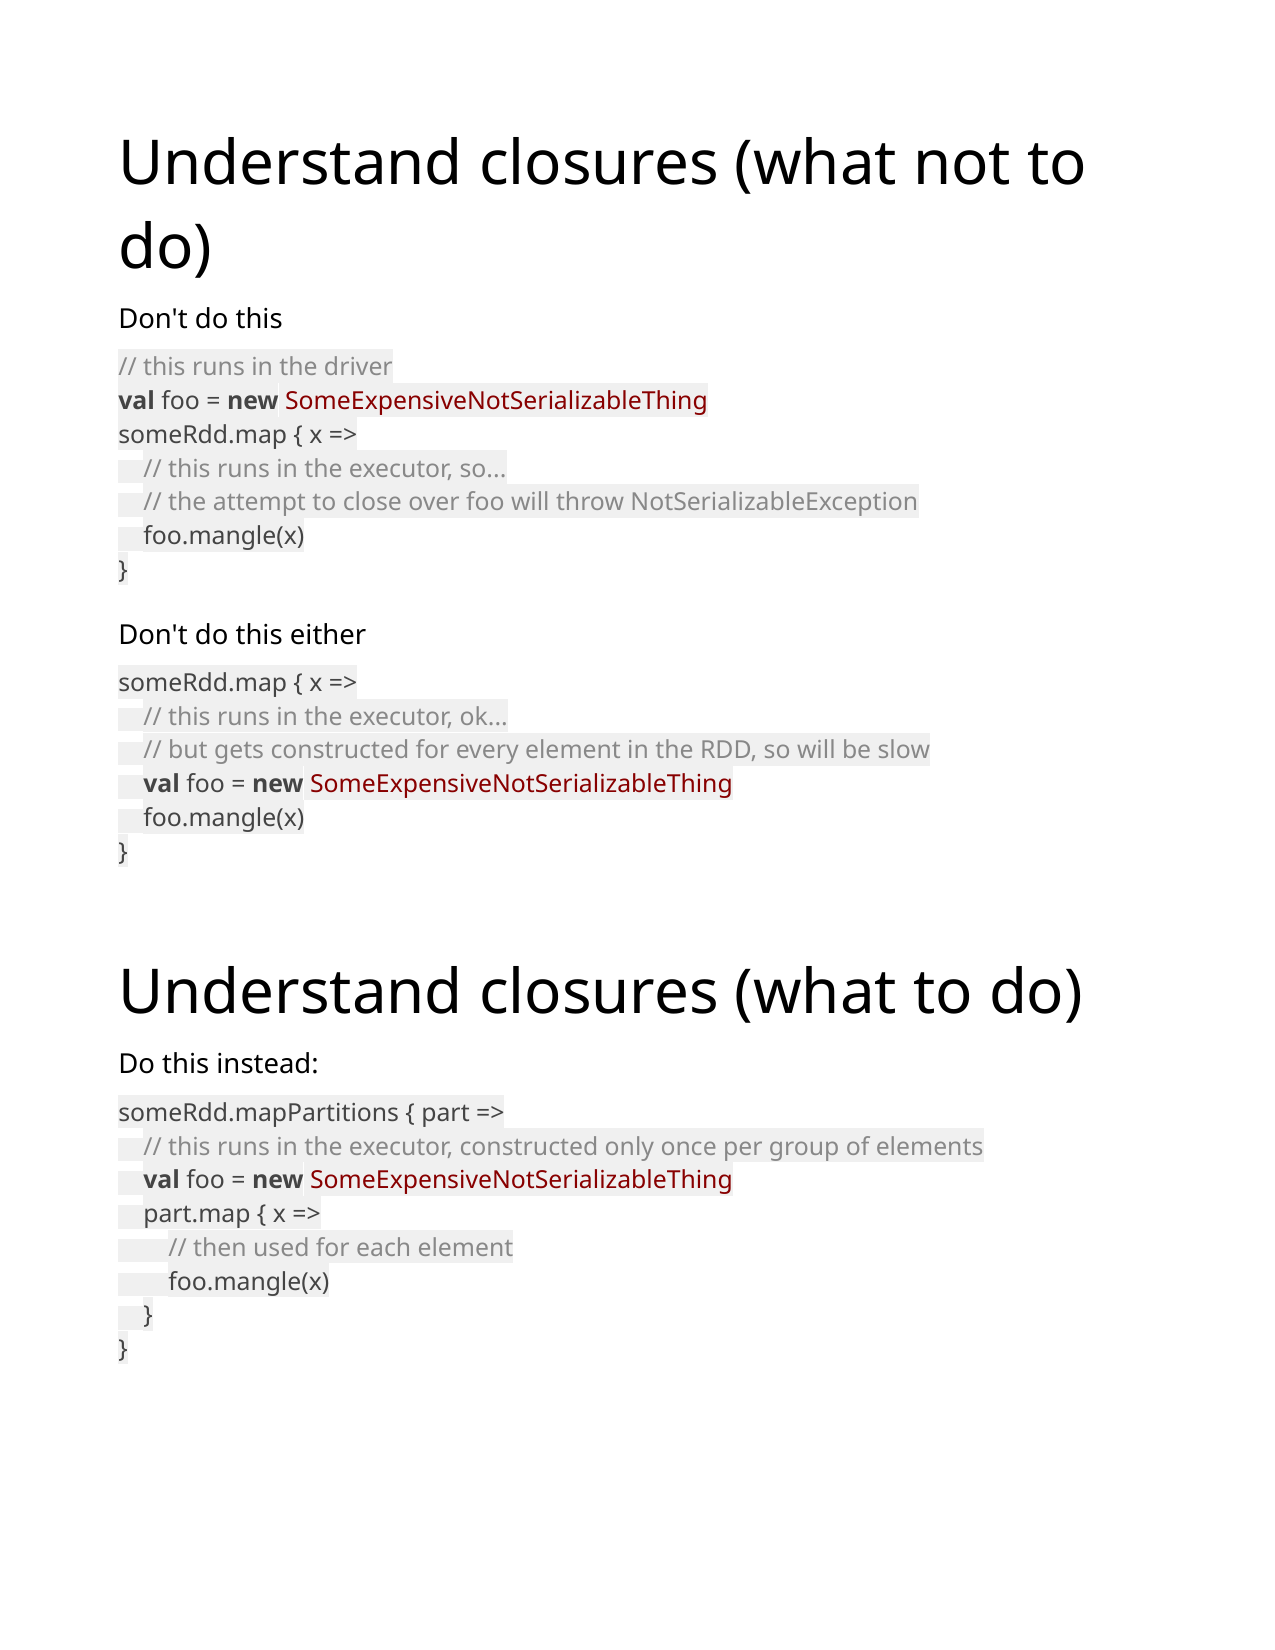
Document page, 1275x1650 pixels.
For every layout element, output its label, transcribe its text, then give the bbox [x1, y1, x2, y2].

subtitle Understand closures (what not to do) [118, 118, 1157, 287]
text Don't do this [118, 299, 1157, 337]
text foo.mangle(x) [118, 800, 1157, 834]
text val foo = new SomeExpensiveNotSerializableThing [118, 766, 1157, 800]
text foo.mangle(x) [118, 1263, 1157, 1297]
text someRdd.map { x => [118, 417, 1157, 450]
text Do this instead: [118, 1044, 1157, 1082]
text // the attempt to close over foo will throw NotSerializableException [118, 484, 1157, 518]
text val foo = new SomeExpensiveNotSerializableThing [118, 1162, 1157, 1196]
text val foo = new SomeExpensiveNotSerializableThing [118, 383, 1157, 417]
text // this runs in the executor, constructed only once per group of elements [118, 1128, 1157, 1162]
text part.map { x => [118, 1196, 1157, 1229]
subtitle Understand closures (what to do) [118, 948, 1157, 1032]
text } [118, 552, 1157, 585]
text } [118, 1297, 1157, 1331]
text // this runs in the executor, so... [118, 450, 1157, 484]
text Don't do this either [118, 615, 1157, 652]
text // this runs in the driver [118, 349, 1157, 383]
text // but gets constructed for every element in the RDD, so will be slow [118, 732, 1157, 766]
text someRdd.map { x => [118, 665, 1157, 699]
text } [118, 834, 1157, 867]
text // then used for each element [118, 1229, 1157, 1263]
text } [118, 1331, 1157, 1364]
text // this runs in the executor, ok... [118, 699, 1157, 732]
text someRdd.mapPartitions { part => [118, 1094, 1157, 1128]
text foo.mangle(x) [118, 518, 1157, 552]
